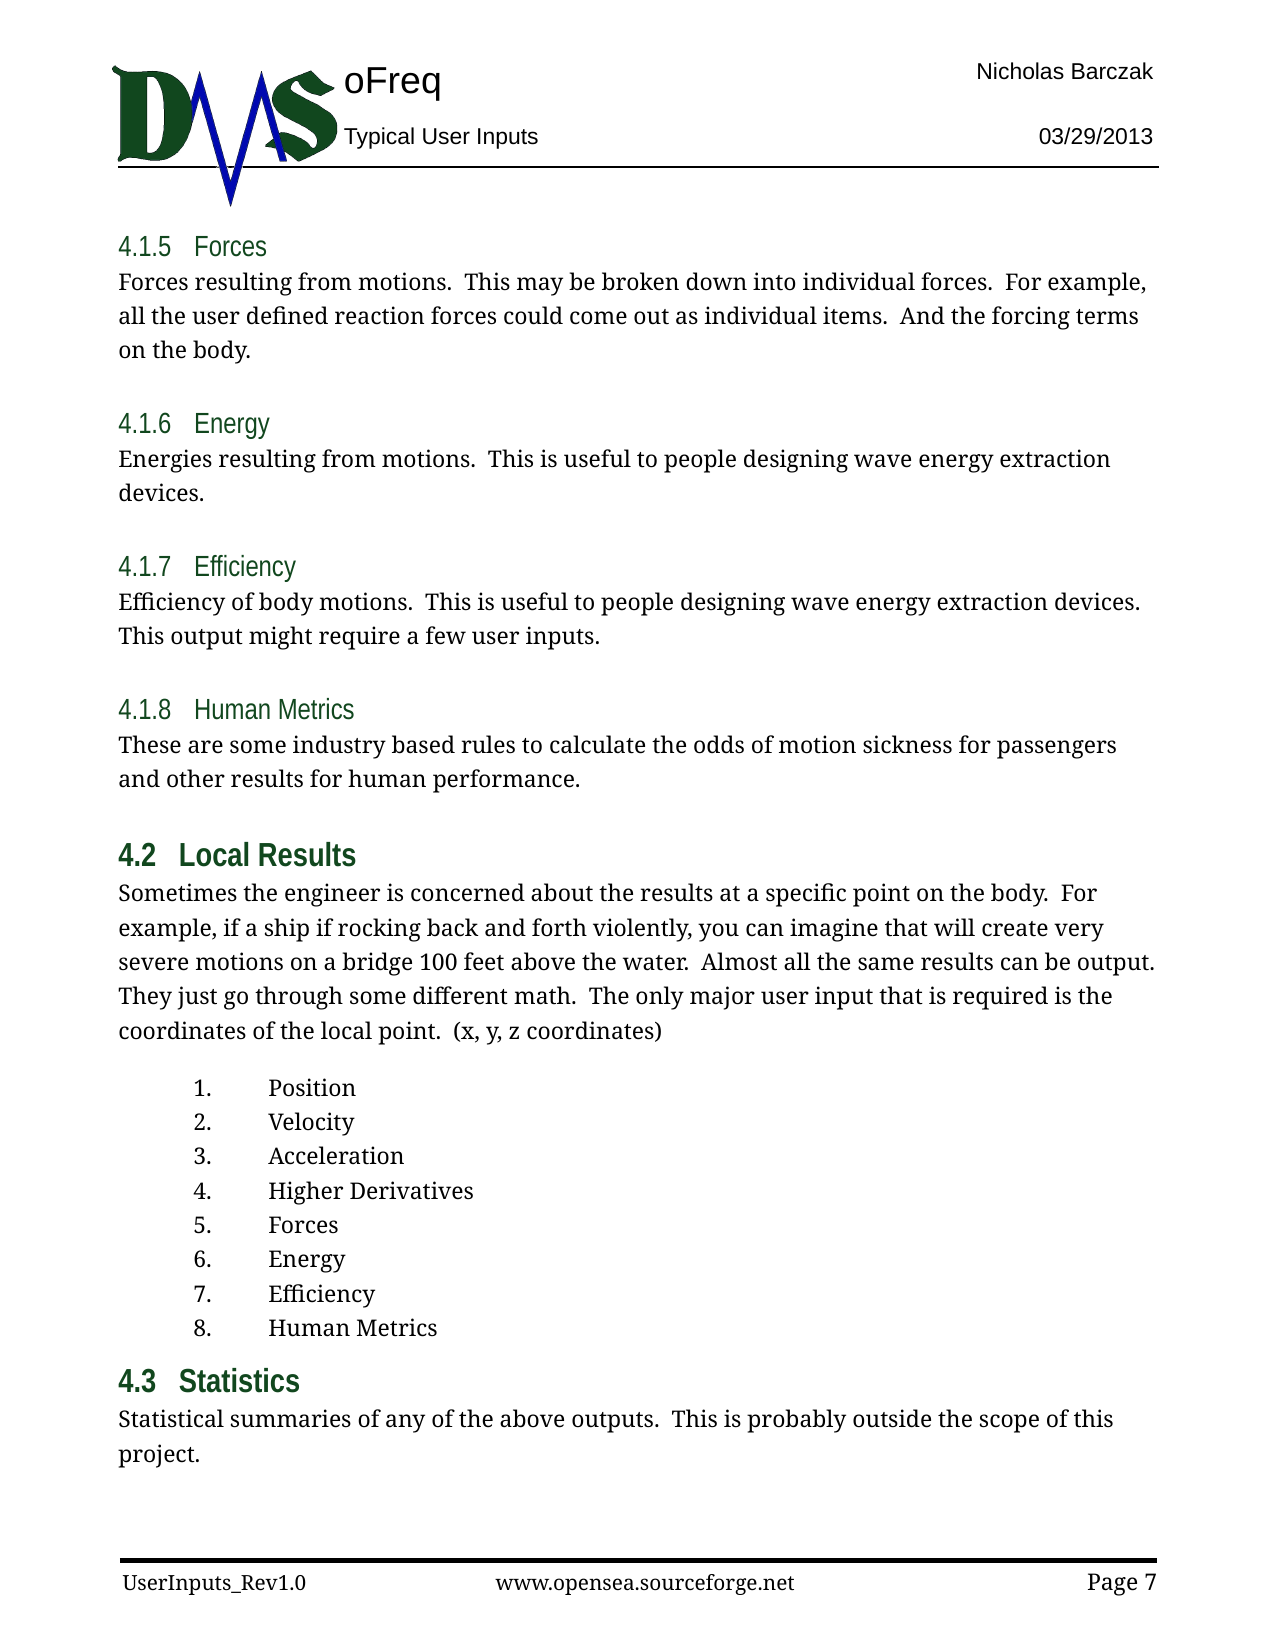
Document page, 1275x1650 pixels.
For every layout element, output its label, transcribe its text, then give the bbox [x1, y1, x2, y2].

list Position [193, 1071, 1157, 1103]
subtitle Forces [118, 229, 1157, 262]
text Efficiency of body motions. This is useful to people designing wave energy extraction devices. This output might require a few user inputs. [118, 586, 1157, 651]
text Statistical summaries of any of the above outputs. This is probably outside the scope of this project. [118, 1403, 1157, 1469]
list Human Metrics [193, 1312, 1157, 1343]
text These are some industry based rules to calculate the odds of motion sickness for passengers and other results for human performance. [118, 729, 1157, 794]
list Energy [193, 1243, 1157, 1274]
picture [109, 61, 340, 209]
text Sometimes the engineer is concerned about the results at a specific point on the body. For example, if a ship if rocking back and forth violently, you can imagine that will create very severe motions on a bridge 100 feet above the water. Almost all the same results can be output. They just go through some different math. The only major user input that is required is the coordinates of the local point. (x, y, z coordinates) [118, 877, 1157, 1046]
subtitle Efficiency [118, 549, 1157, 582]
list Acceleration [193, 1140, 1157, 1171]
text Forces resulting from motions. This may be broken down into individual forces. For example, all the user defined reaction forces could come out as individual items. And the forcing terms on the body. [118, 265, 1157, 365]
list Forces [193, 1209, 1157, 1240]
list Higher Derivatives [193, 1174, 1157, 1206]
list Efficiency [193, 1278, 1157, 1309]
subtitle Human Metrics [118, 692, 1157, 726]
subtitle Statistics [118, 1361, 1157, 1400]
subtitle Local Results [118, 835, 1157, 873]
subtitle Energy [118, 406, 1157, 439]
list Velocity [193, 1106, 1157, 1137]
text Energies resulting from motions. This is useful to people designing wave energy extraction devices. [118, 443, 1157, 508]
